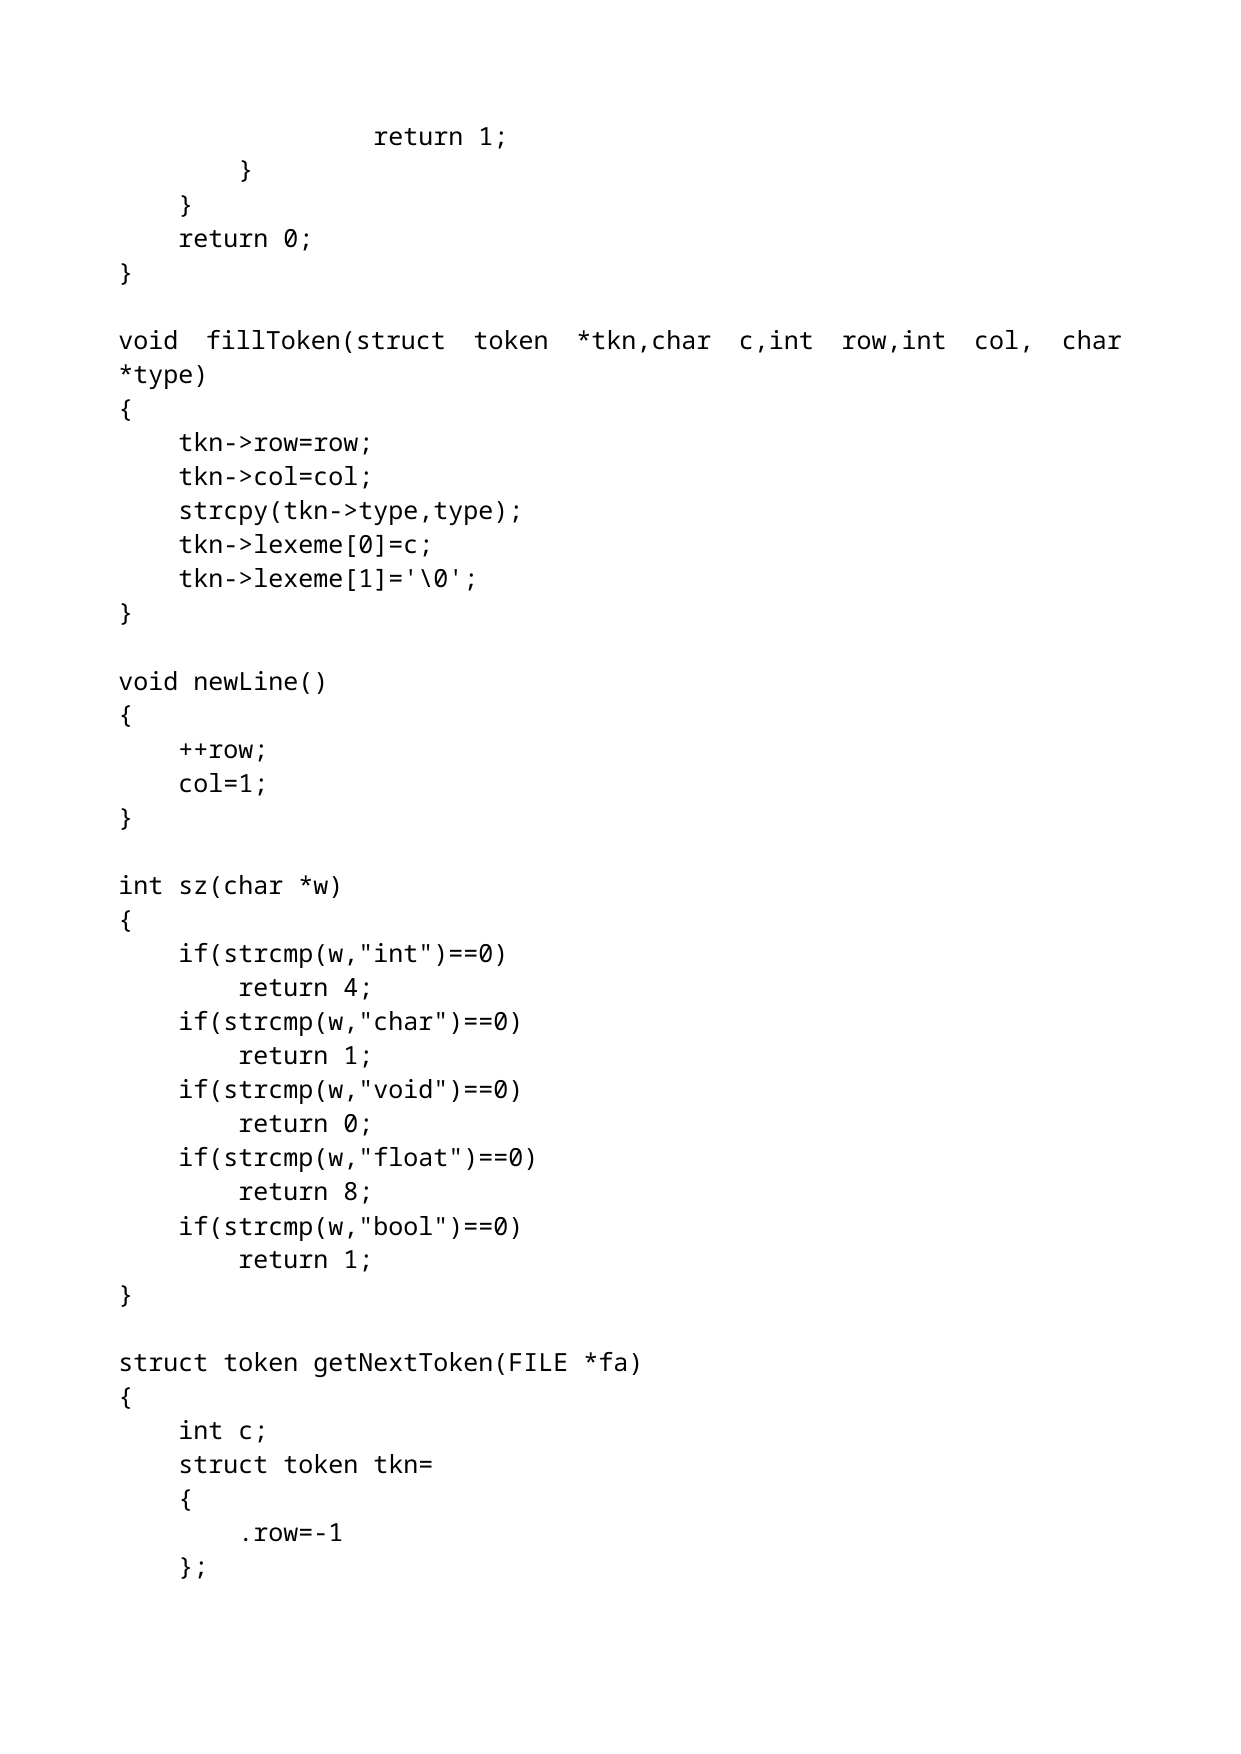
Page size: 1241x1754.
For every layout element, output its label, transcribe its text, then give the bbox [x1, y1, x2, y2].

text if(strcmp(w,"char")==0) [118, 1004, 1122, 1038]
text return 0; [118, 220, 1122, 254]
text tkn->lexeme[0]=c; [118, 527, 1122, 561]
text return 8; [118, 1174, 1122, 1208]
text int sz(char *w) [118, 867, 1122, 902]
text if(strcmp(w,"float")==0) [118, 1140, 1122, 1174]
text } [118, 254, 1122, 288]
text .row=-1 [118, 1515, 1122, 1549]
text struct token getNextToken(FILE *fa) [118, 1344, 1122, 1378]
text return 1; [118, 1038, 1122, 1072]
text } [118, 799, 1122, 833]
text }; [118, 1549, 1122, 1583]
text { [118, 391, 1122, 425]
text strcpy(tkn->type,type); [118, 493, 1122, 527]
text if(strcmp(w,"bool")==0) [118, 1208, 1122, 1242]
text { [118, 1378, 1122, 1412]
text tkn->col=col; [118, 459, 1122, 493]
text int c; [118, 1412, 1122, 1447]
text { [118, 697, 1122, 731]
text col=1; [118, 765, 1122, 799]
text if(strcmp(w,"int")==0) [118, 936, 1122, 970]
text return 1; [118, 118, 1122, 152]
text } [118, 595, 1122, 629]
text void newLine() [118, 663, 1122, 697]
text return 4; [118, 970, 1122, 1004]
text tkn->lexeme[1]='\0'; [118, 561, 1122, 595]
text struct token tkn= [118, 1447, 1122, 1481]
text } [118, 186, 1122, 220]
text return 1; [118, 1242, 1122, 1276]
text tkn->row=row; [118, 425, 1122, 459]
text { [118, 902, 1122, 936]
text } [118, 152, 1122, 186]
text return 0; [118, 1106, 1122, 1140]
text { [118, 1481, 1122, 1515]
text if(strcmp(w,"void")==0) [118, 1072, 1122, 1106]
text ++row; [118, 731, 1122, 765]
text void fillToken(struct token *tkn,char c,int row,int col, char *type) [118, 322, 1122, 391]
text } [118, 1276, 1122, 1310]
